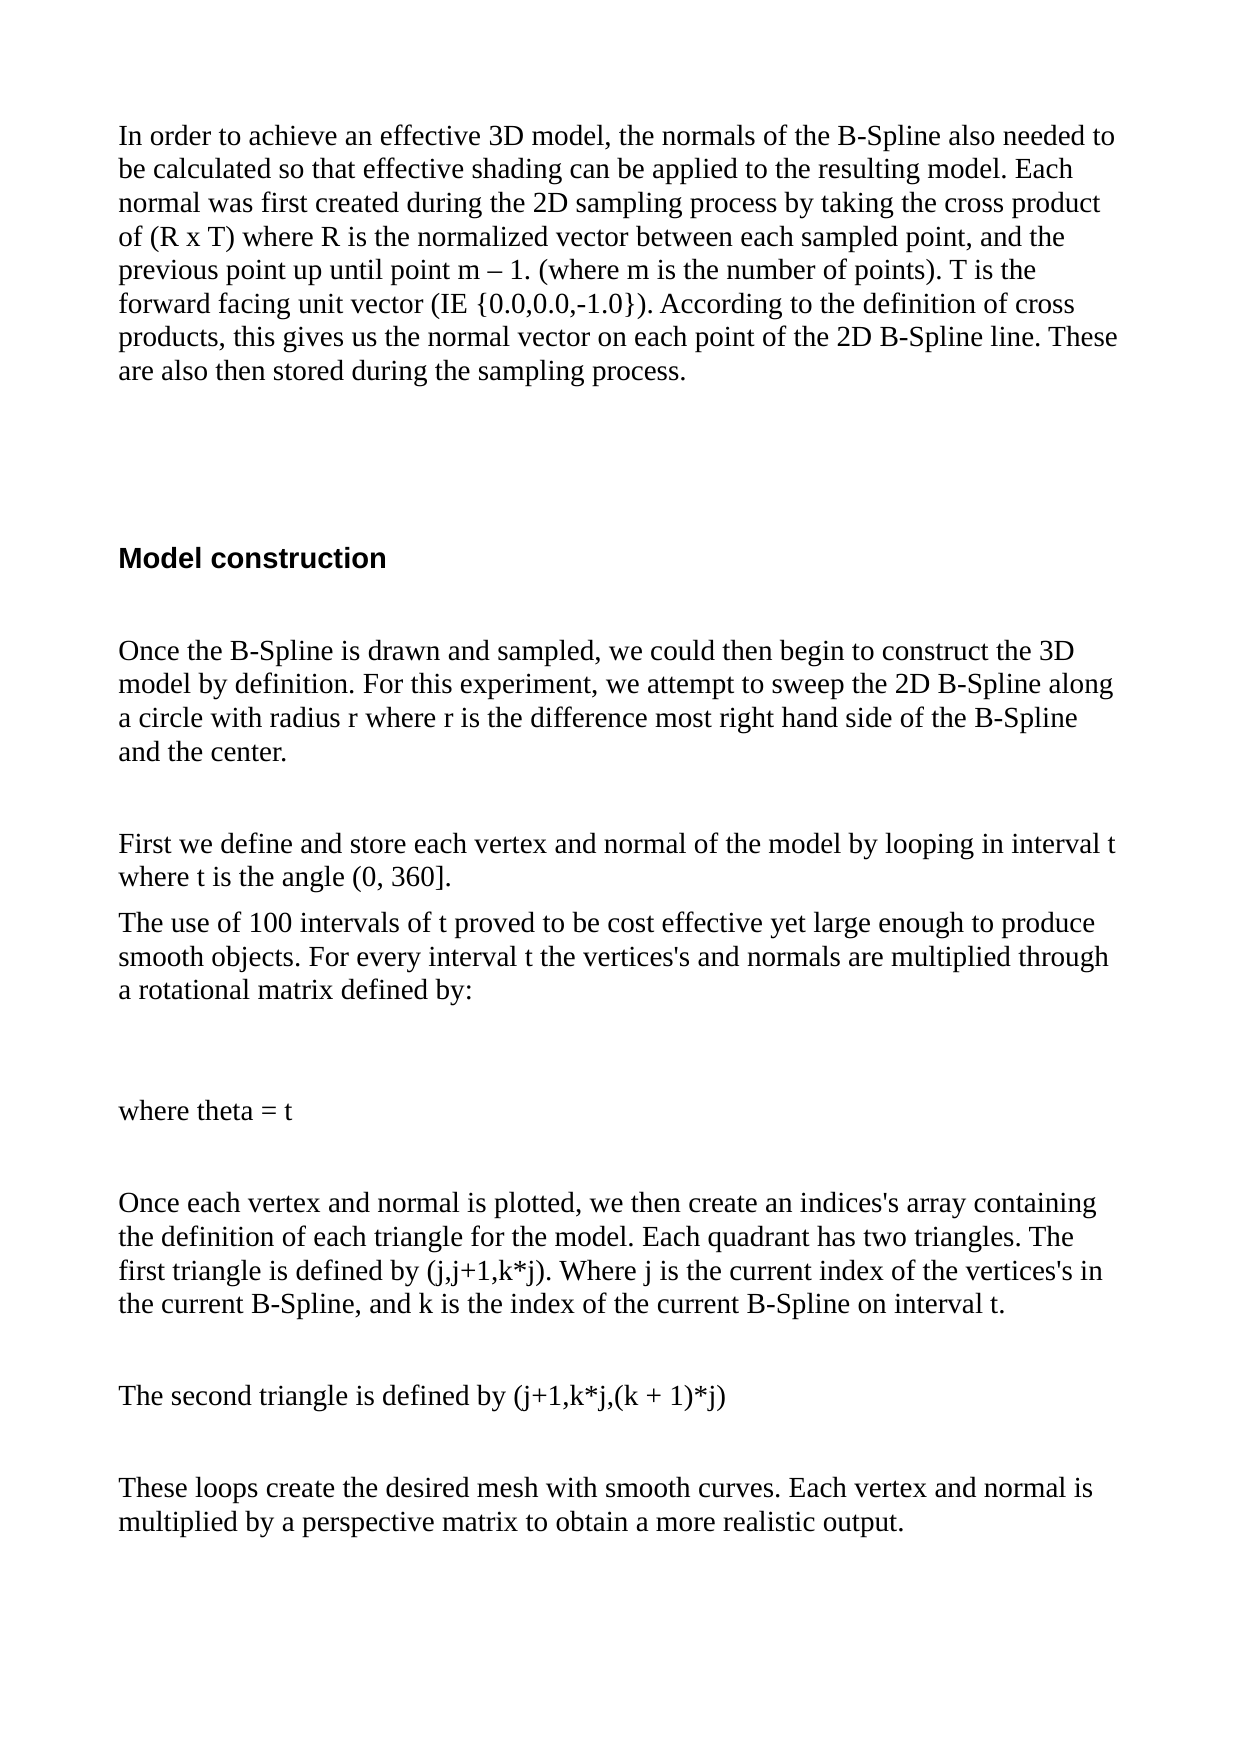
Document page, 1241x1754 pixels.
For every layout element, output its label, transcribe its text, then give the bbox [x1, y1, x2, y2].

text where theta = t [118, 1093, 1122, 1127]
text These loops create the desired mesh with smooth curves. Each vertex and normal is multiplied by a perspective matrix to obtain a more realistic output. [118, 1470, 1122, 1537]
text The use of 100 intervals of t proved to be cost effective yet large enough to produce smooth objects. For every interval t the vertices's and normals are multiplied through a rotational matrix defined by: [118, 905, 1122, 1006]
text First we define and store each vertex and normal of the model by looping in interval t where t is the angle (0, 360]. [118, 826, 1122, 893]
text Once the B-Spline is drawn and sampled, we could then begin to construct the 3D model by definition. For this experiment, we attempt to sweep the 2D B-Spline along a circle with radius r where r is the difference most right hand side of the B-Spline and the center. [118, 633, 1122, 767]
text Once each vertex and normal is plotted, we then create an indices's array containing the definition of each triangle for the model. Each quadrant has two triangles. The first triangle is defined by (j,j+1,k*j). Where j is the current index of the vertices's in the current B-Spline, and k is the index of the current B-Spline on interval t. [118, 1186, 1122, 1320]
text In order to achieve an effective 3D model, the normals of the B-Spline also needed to be calculated so that effective shading can be applied to the resulting model. Each normal was first created during the 2D sampling process by taking the cross product of (R x T) where R is the normalized vector between each sampled point, and the previous point up until point m – 1. (where m is the number of points). T is the forward facing unit vector (IE {0.0,0.0,-1.0}). According to the definition of cross products, this gives us the normal vector on each point of the 2D B-Spline line. These are also then stored during the sampling process. [118, 118, 1122, 386]
subtitle Model construction [118, 541, 1122, 574]
text The second triangle is defined by (j+1,k*j,(k + 1)*j) [118, 1378, 1122, 1412]
